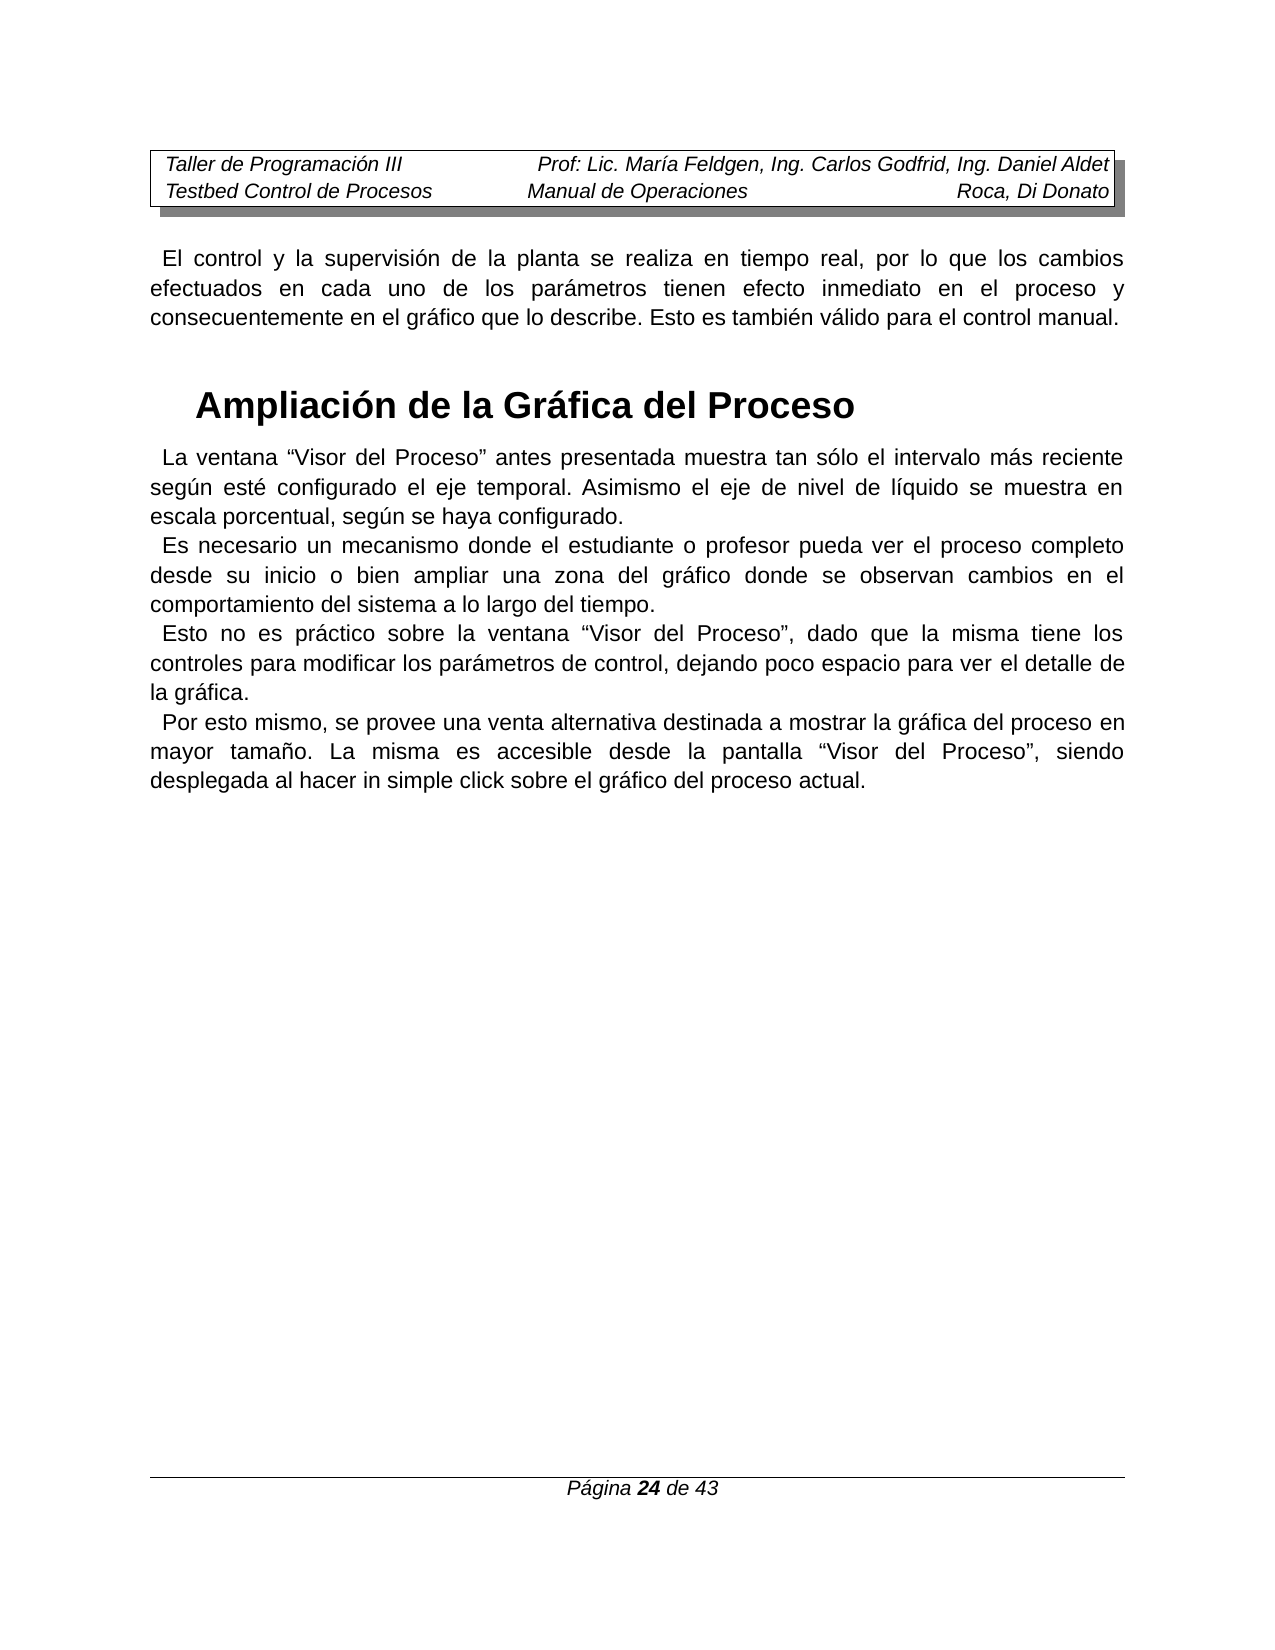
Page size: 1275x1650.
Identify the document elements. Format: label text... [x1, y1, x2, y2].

text Por esto mismo, se provee una venta alternativa destinada a mostrar la gráfica del proceso en mayor tamaño. La misma es accesible desde la pantalla “Visor del Proceso”, siendo desplegada al hacer in simple click sobre el gráfico del proceso actual. [150, 709, 1125, 793]
subtitle Ampliación de la Gráfica del Proceso [150, 384, 1125, 426]
text El control y la supervisión de la planta se realiza en tiempo real, por lo que los cambios efectuados en cada uno de los parámetros tienen efecto inmediato en el proceso y consecuentemente en el gráfico que lo describe. Esto es también válido para el control manual. [150, 246, 1125, 330]
text La ventana “Visor del Proceso” antes presentada muestra tan sólo el intervalo más reciente según esté configurado el eje temporal. Asimismo el eje de nivel de líquido se muestra en escala porcentual, según se haya configurado. [150, 445, 1125, 529]
text Es necesario un mecanismo donde el estudiante o profesor pueda ver el proceso completo desde su inicio o bien ampliar una zona del gráfico donde se observan cambios en el comportamiento del sistema a lo largo del tiempo. [150, 533, 1125, 617]
text Esto no es práctico sobre la ventana “Visor del Proceso”, dado que la misma tiene los controles para modificar los parámetros de control, dejando poco espacio para ver el detalle de la gráfica. [150, 621, 1125, 705]
